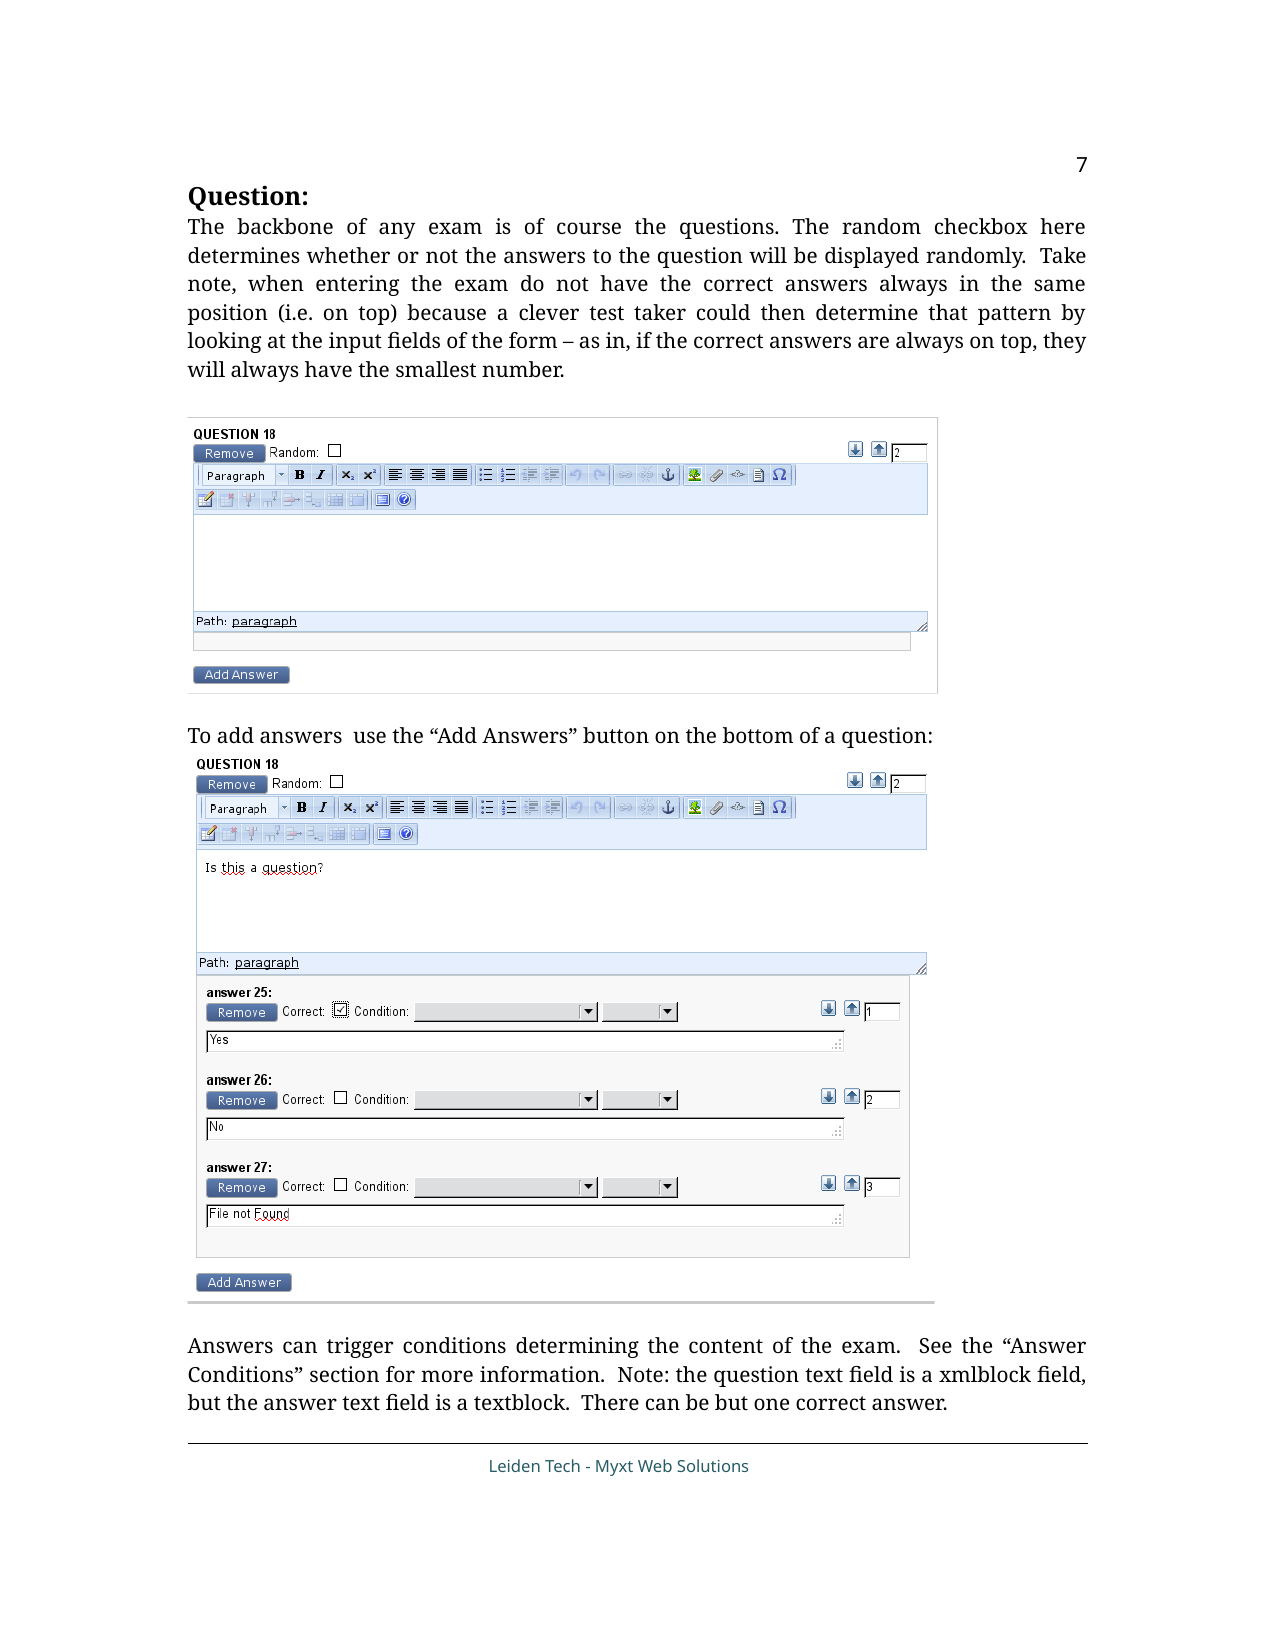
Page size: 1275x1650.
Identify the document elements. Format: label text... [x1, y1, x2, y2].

picture [187, 417, 939, 694]
picture [187, 750, 935, 1304]
text Answers can trigger conditions determining the content of the exam. See the “Answer Conditions” section for more information. Note: the question text field is a xmlblock field, but the answer text field is a textblock. There can be but one correct answer. [187, 1332, 1087, 1417]
text Question: [187, 178, 1087, 212]
text The backbone of any exam is of course the questions. The random checkbox here determines whether or not the answers to the question will be displayed randomly. Take note, when entering the exam do not have the correct answers always in the same position (i.e. on top) because a clever test taker could then determine that pattern by looking at the input fields of the form – as in, if the correct answers are always on top, they will always have the smallest number. [187, 212, 1087, 383]
text To add answers use the “Add Answers” button on the bottom of a question: [187, 722, 1087, 750]
